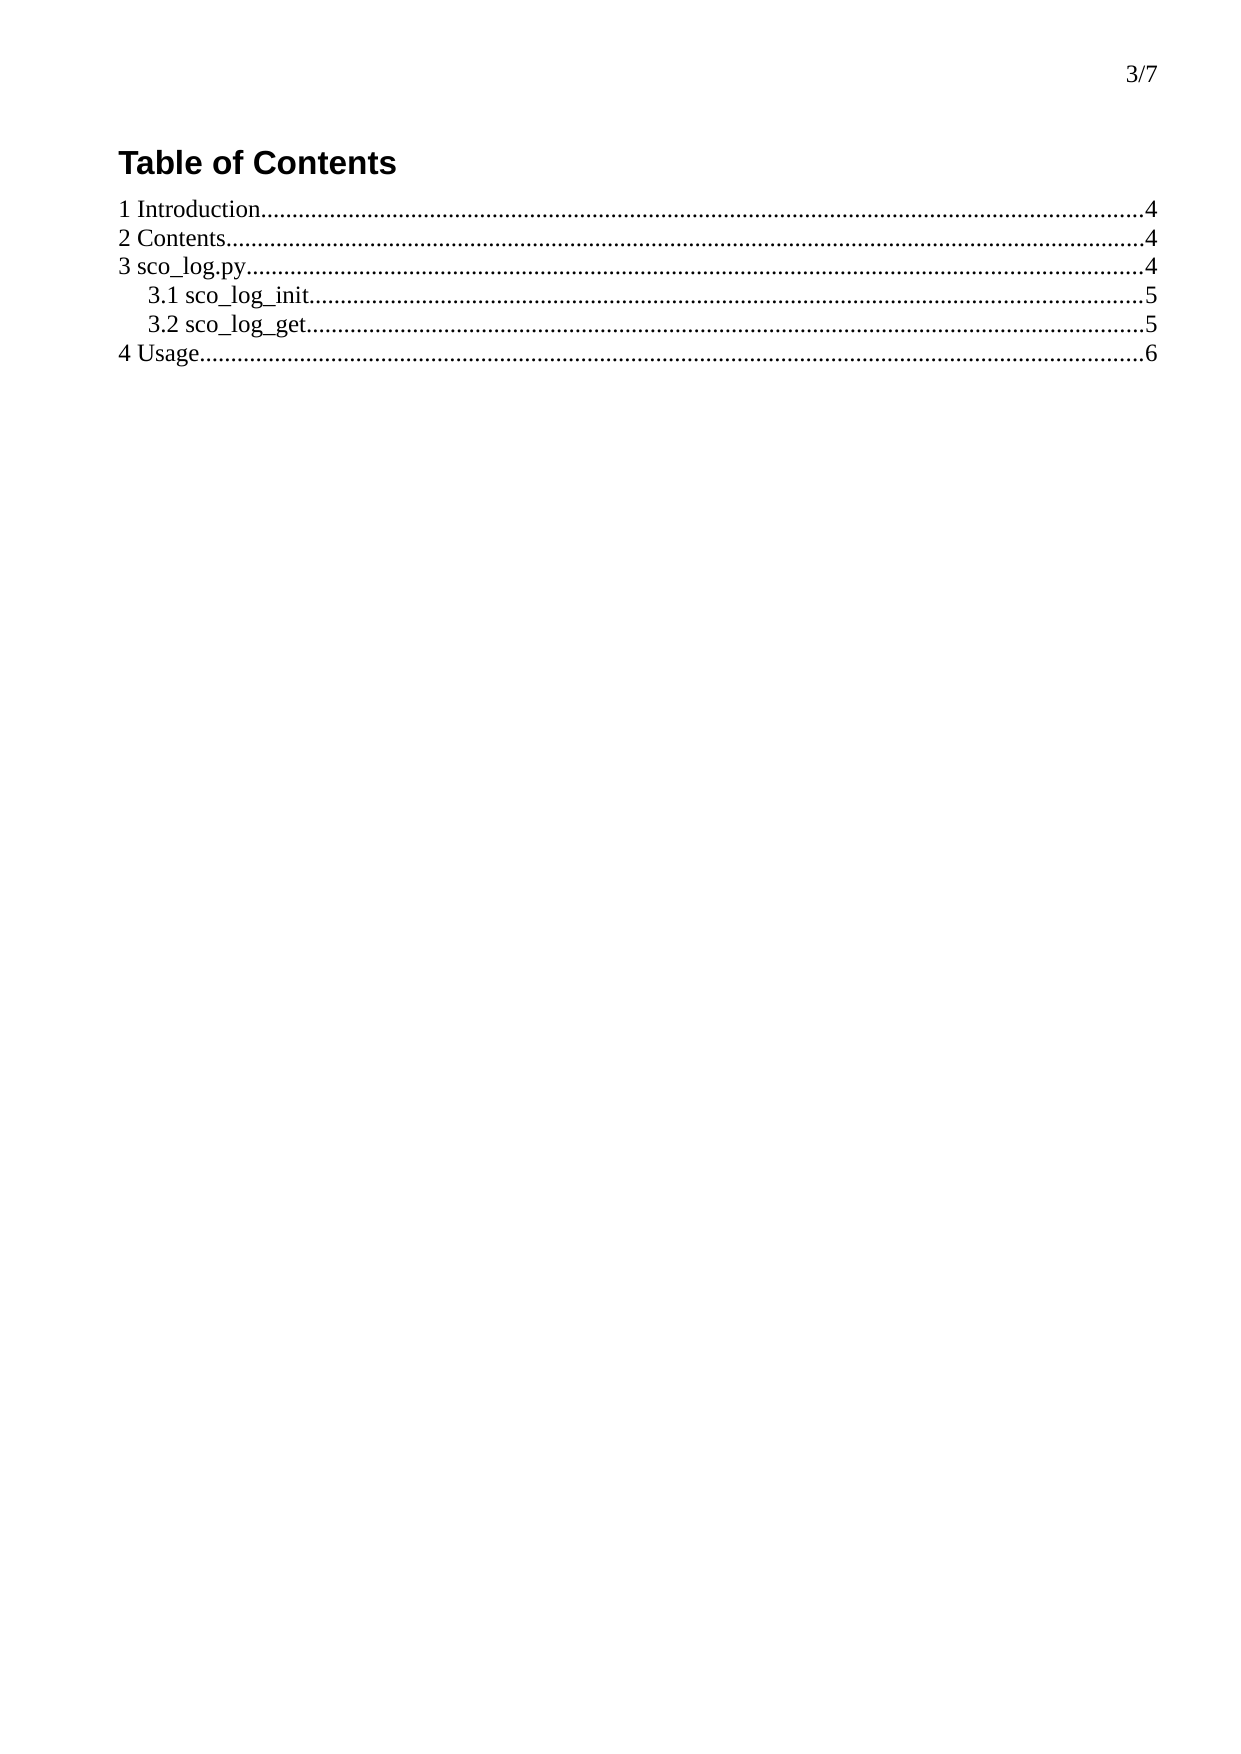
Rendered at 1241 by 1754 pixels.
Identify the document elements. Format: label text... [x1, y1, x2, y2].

subtitle Table of Contents [118, 143, 1157, 181]
text 3.2 sco_log_get 5 [148, 309, 1157, 338]
text 1 Introduction 4 [118, 194, 1157, 223]
text 2 Contents 4 [118, 223, 1157, 251]
text 3 sco_log.py 4 [118, 251, 1157, 280]
text 4 Usage 6 [118, 338, 1157, 366]
text 3.1 sco_log_init 5 [148, 280, 1157, 309]
